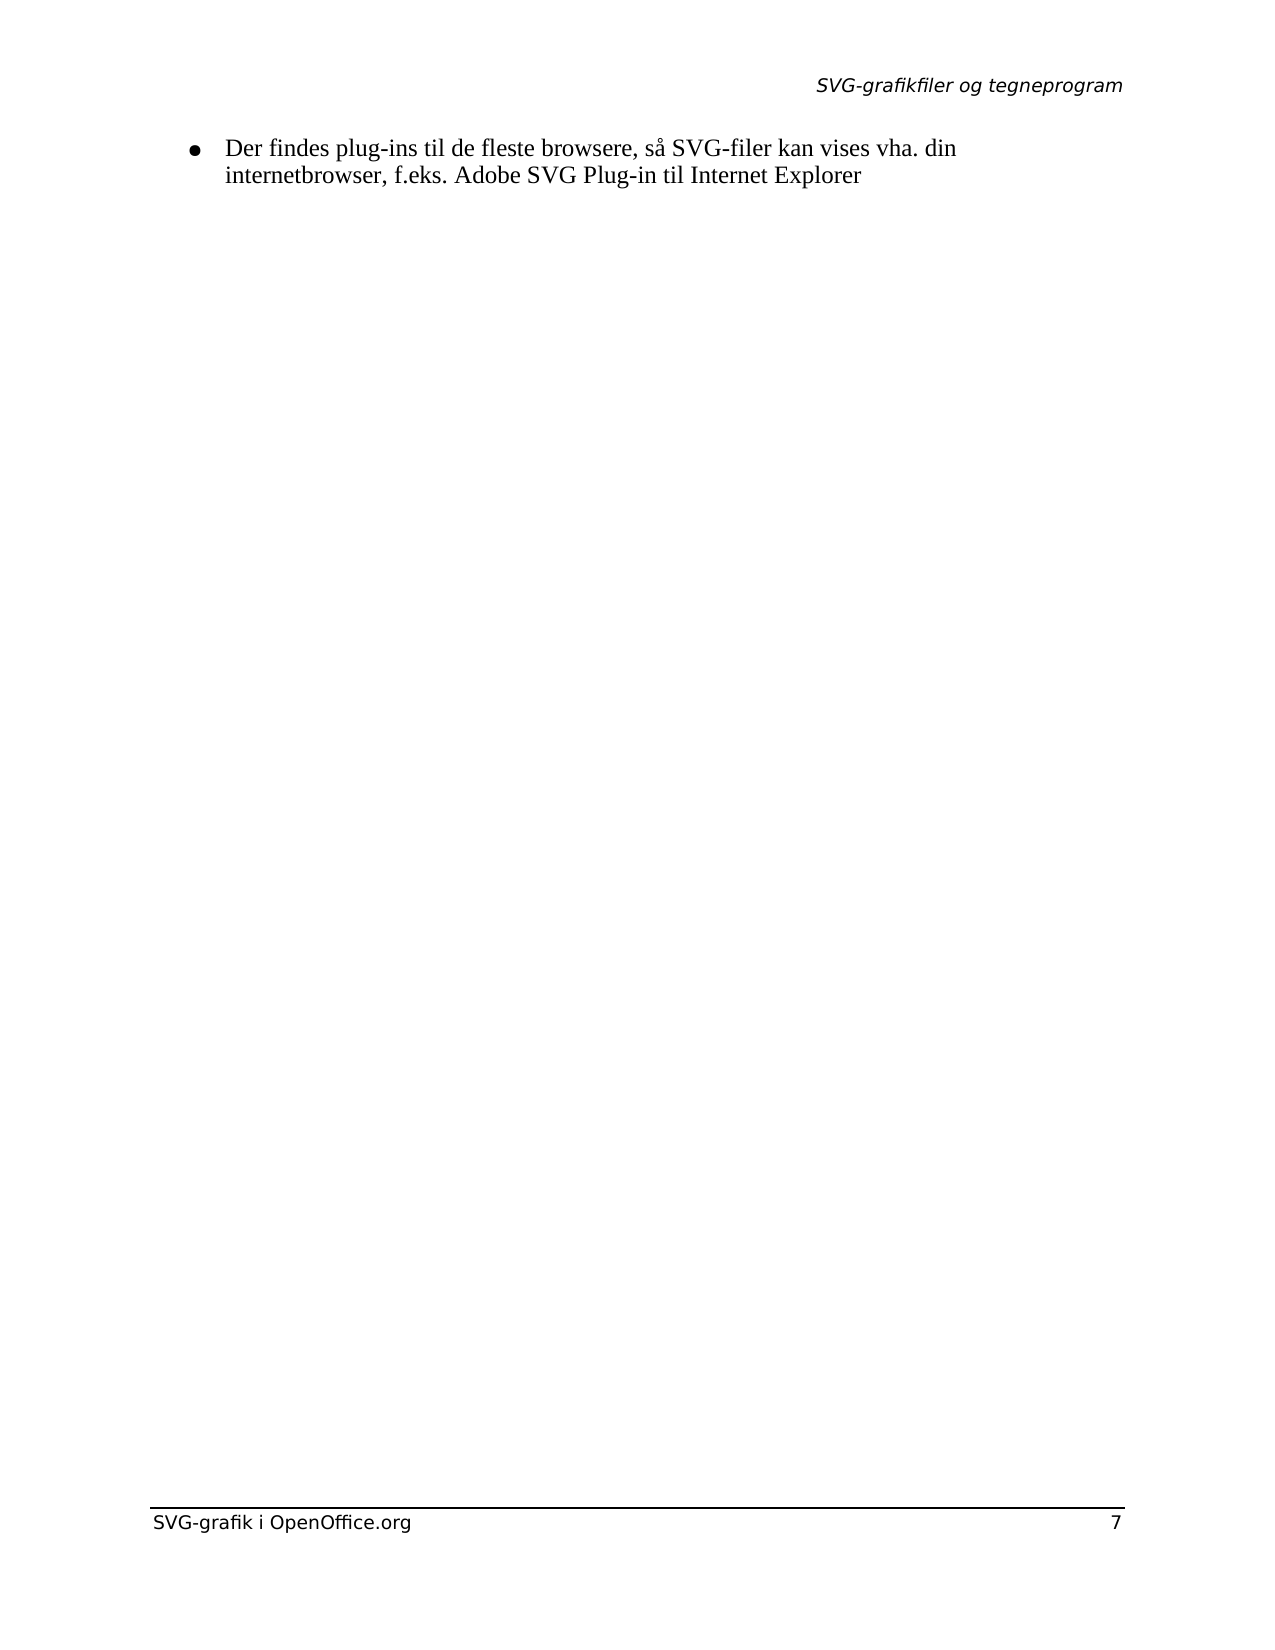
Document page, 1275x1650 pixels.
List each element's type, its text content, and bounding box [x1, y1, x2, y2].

list Der findes plug-ins til de fleste browsere, så SVG-filer kan vises vha. din internetbrowser, f.eks. Adobe SVG Plug-in til Internet Explorer [187, 134, 1125, 189]
